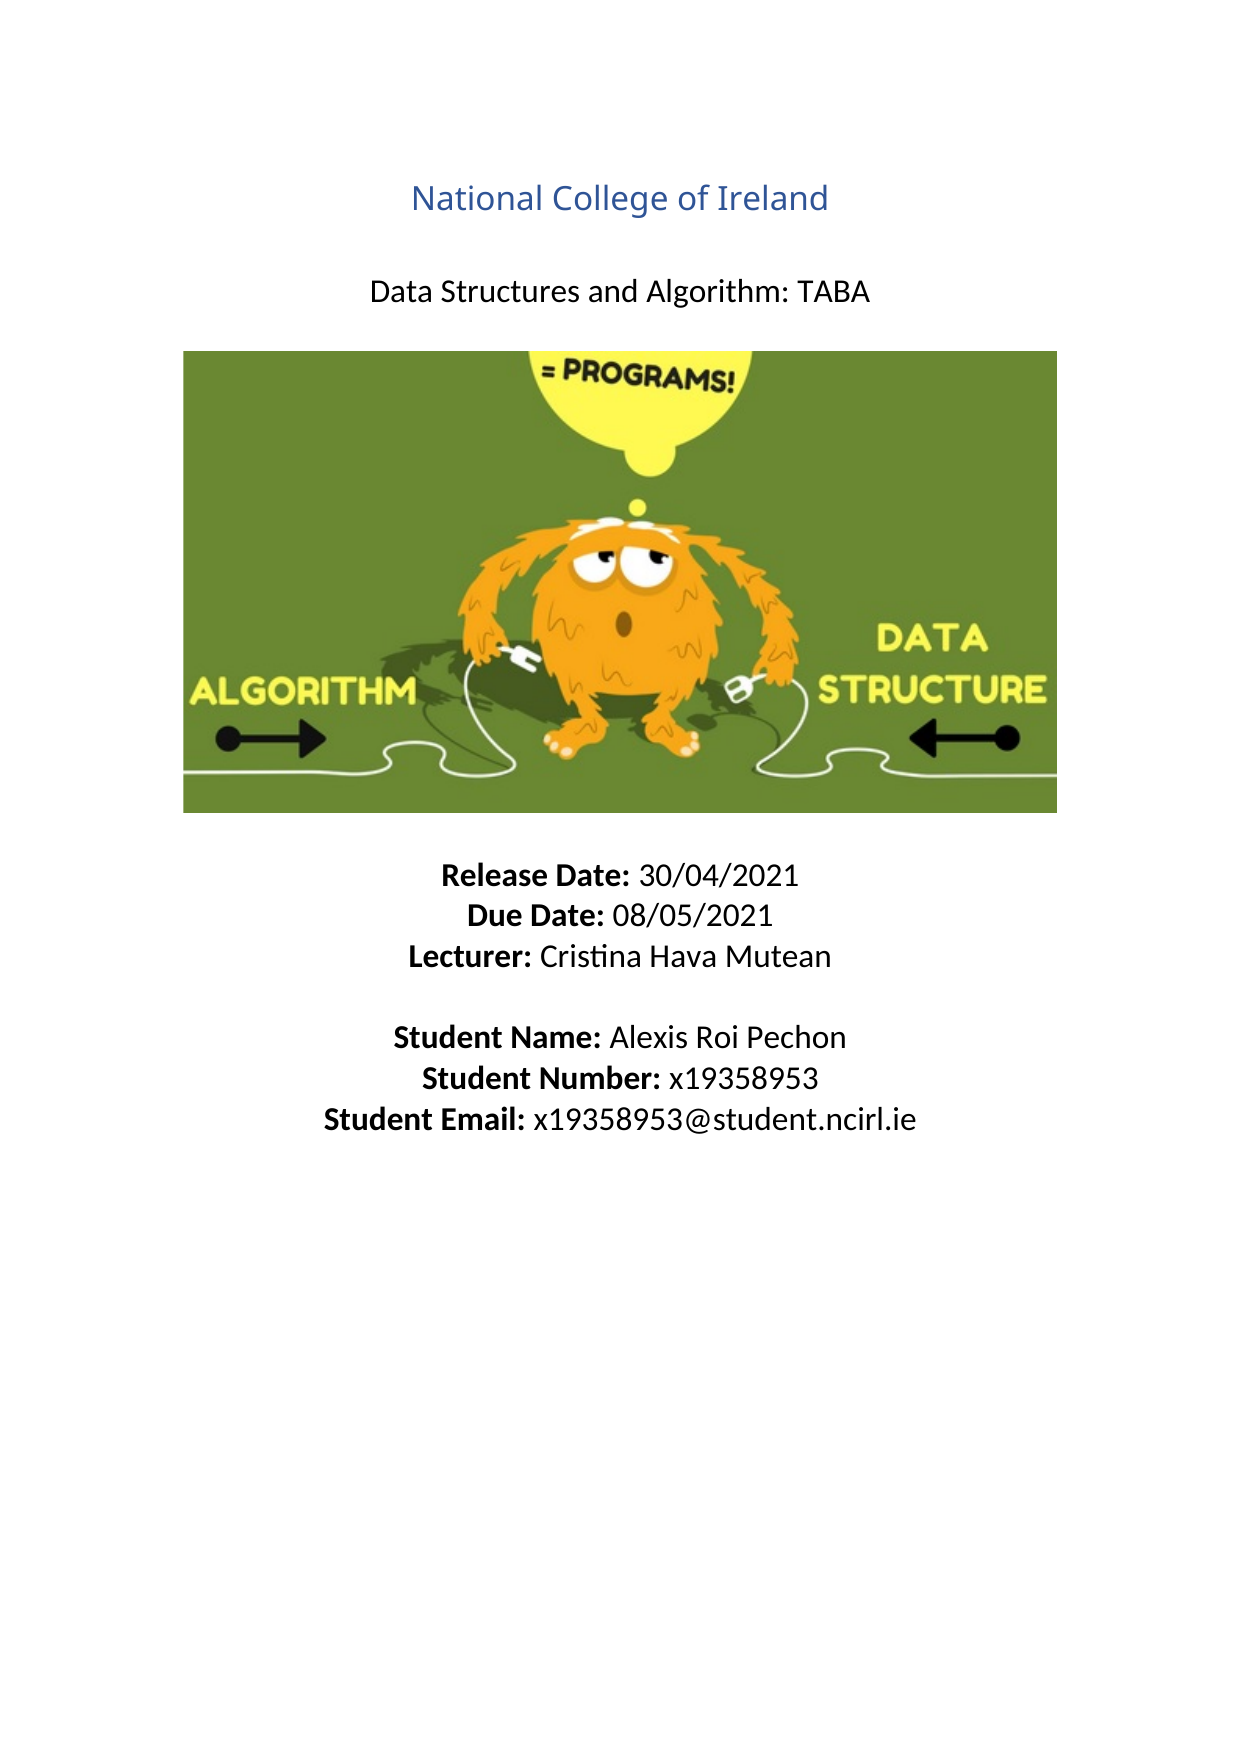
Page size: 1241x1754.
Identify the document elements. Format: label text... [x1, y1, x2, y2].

text Due Date: 08/05/2021 [150, 894, 1090, 935]
text Student Email: x19358953@student.ncirl.ie [150, 1098, 1090, 1139]
text Student Number: x19358953 [150, 1057, 1090, 1098]
text Data Structures and Algorithm: TABA [150, 270, 1090, 311]
subtitle National College of Ireland [150, 175, 1090, 220]
text Release Date: 30/04/2021 [150, 853, 1090, 894]
text Lecturer: Cristina Hava Mutean [150, 935, 1090, 976]
text Student Name: Alexis Roi Pechon [150, 1016, 1090, 1057]
